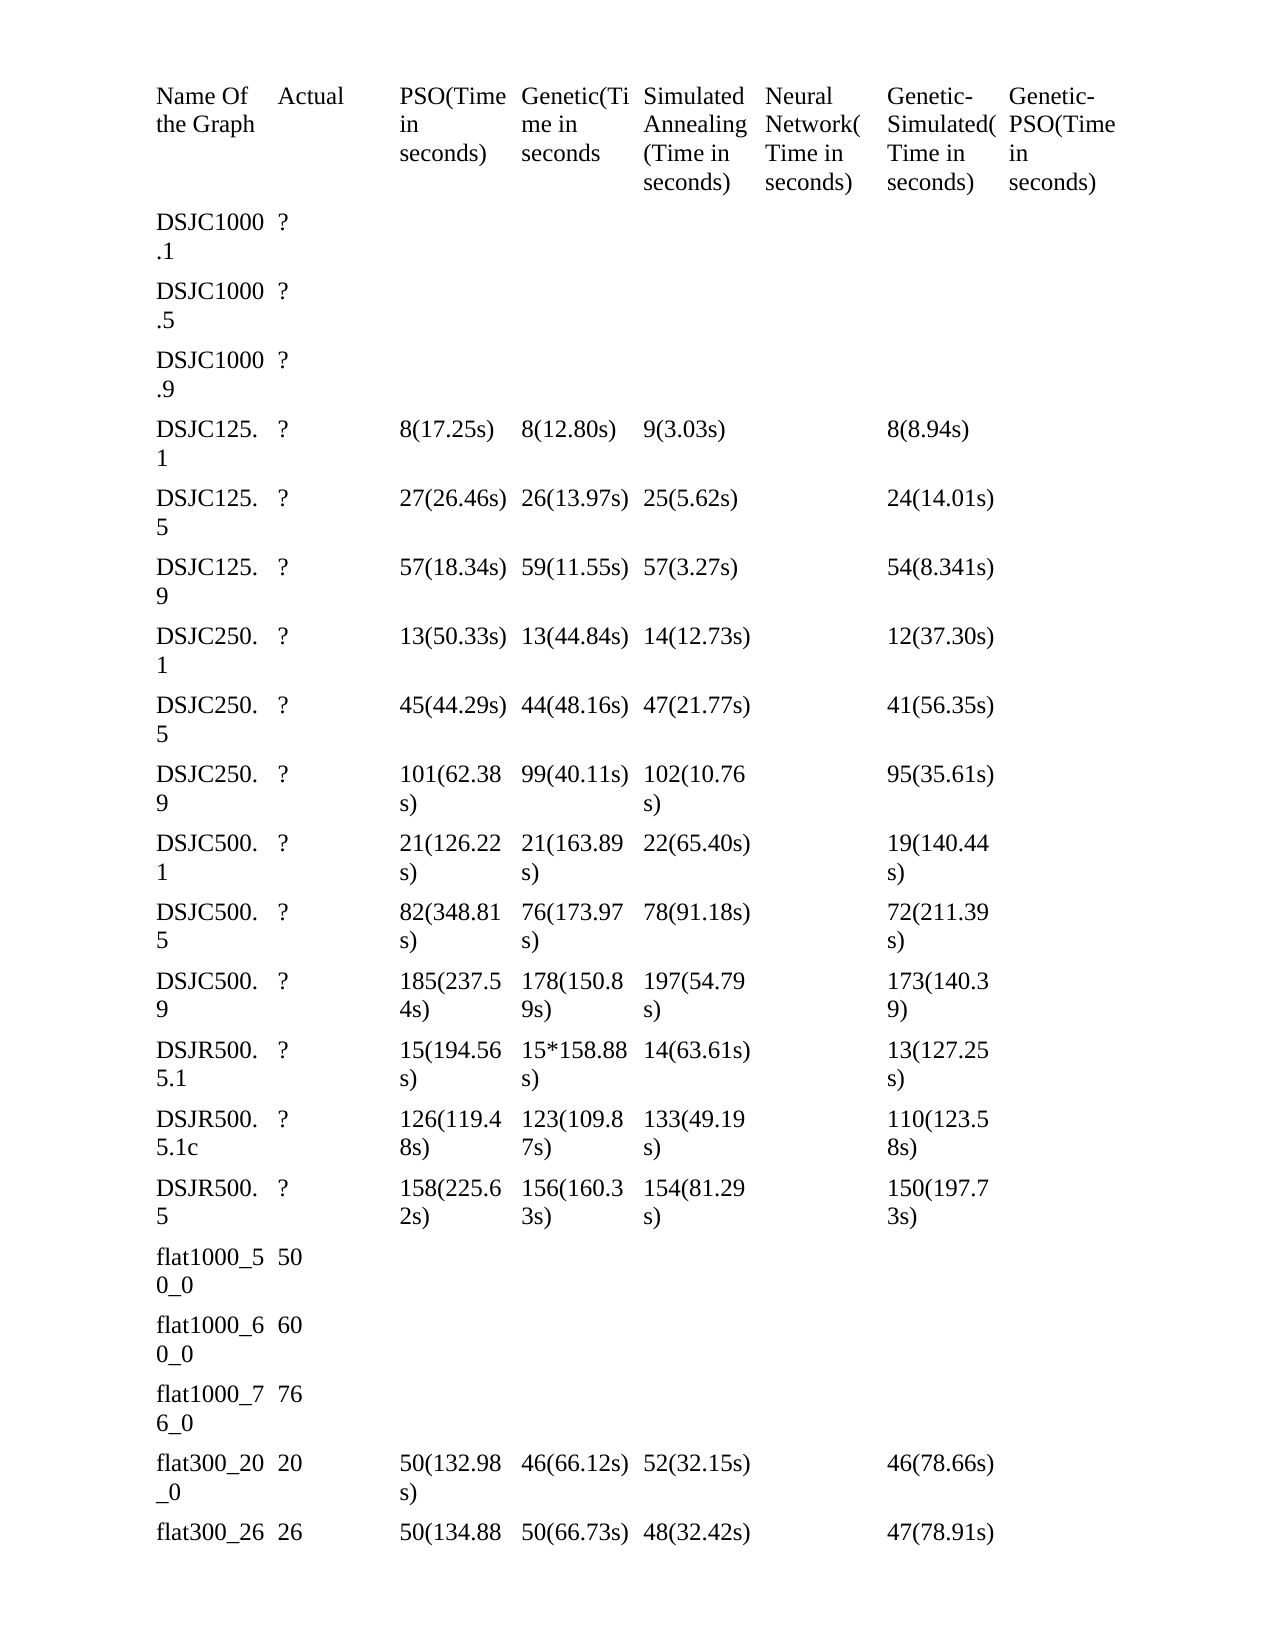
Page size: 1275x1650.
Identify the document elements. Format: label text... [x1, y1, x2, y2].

table_cell DSJR500.5 [150, 1167, 272, 1236]
table_cell [881, 1236, 1003, 1305]
table_cell 13(127.25s) [881, 1029, 1003, 1098]
table_cell ? [272, 270, 394, 339]
table_cell [516, 1305, 637, 1374]
table_header PSO(Time in seconds) [394, 75, 516, 201]
table_cell [1003, 270, 1125, 339]
table_cell 60 [272, 1305, 394, 1374]
table_cell [1003, 1374, 1125, 1443]
table_cell [759, 201, 881, 270]
table_cell 46(66.12s) [516, 1443, 637, 1512]
table_cell [759, 1443, 881, 1512]
table_cell 27(26.46s) [394, 477, 516, 546]
table_cell 57(18.34s) [394, 546, 516, 615]
table_cell 123(109.87s) [516, 1098, 637, 1167]
table_cell 24(14.01s) [881, 477, 1003, 546]
table_cell [759, 1512, 881, 1552]
table_cell ? [272, 753, 394, 822]
table_cell [759, 891, 881, 960]
table_cell [759, 1098, 881, 1167]
table_cell [1003, 1098, 1125, 1167]
table_header Neural Network(Time in seconds) [759, 75, 881, 201]
table_cell 41(56.35s) [881, 684, 1003, 753]
table_header Actual [272, 75, 394, 201]
table_header Simulated Annealing(Time in seconds) [638, 75, 759, 201]
table_cell 45(44.29s) [394, 684, 516, 753]
table_cell 21(163.89s) [516, 822, 637, 891]
table_cell [1003, 822, 1125, 891]
table_cell ? [272, 822, 394, 891]
table_cell flat300_26 [150, 1512, 272, 1552]
table_cell [1003, 891, 1125, 960]
table_cell 52(32.15s) [638, 1443, 759, 1512]
table_cell [759, 339, 881, 408]
table_cell 150(197.73s) [881, 1167, 1003, 1236]
table_cell [516, 201, 637, 270]
table_cell 197(54.79s) [638, 960, 759, 1029]
table_cell [1003, 1305, 1125, 1374]
table_cell [759, 822, 881, 891]
table_cell 50 [272, 1236, 394, 1305]
table_cell [881, 339, 1003, 408]
table_cell 50(134.88 [394, 1512, 516, 1552]
table_cell [759, 270, 881, 339]
table_cell 14(63.61s) [638, 1029, 759, 1098]
table_cell flat1000_60_0 [150, 1305, 272, 1374]
table_cell [881, 270, 1003, 339]
table_cell 99(40.11s) [516, 753, 637, 822]
table_cell ? [272, 891, 394, 960]
table_cell 46(78.66s) [881, 1443, 1003, 1512]
table_cell ? [272, 477, 394, 546]
table_cell [759, 546, 881, 615]
table_cell 13(50.33s) [394, 615, 516, 684]
table_cell [638, 1374, 759, 1443]
table_header Genetic-PSO(Time in seconds) [1003, 75, 1125, 201]
table_cell [759, 477, 881, 546]
table_cell 26 [272, 1512, 394, 1552]
table_cell [759, 960, 881, 1029]
table_cell 44(48.16s) [516, 684, 637, 753]
table_cell [1003, 753, 1125, 822]
table_cell [1003, 339, 1125, 408]
table_cell [1003, 201, 1125, 270]
table_cell [516, 270, 637, 339]
table_cell [1003, 546, 1125, 615]
table_cell 15(194.56s) [394, 1029, 516, 1098]
table_cell 20 [272, 1443, 394, 1512]
table_cell [394, 1305, 516, 1374]
table_cell 25(5.62s) [638, 477, 759, 546]
table_cell [638, 1236, 759, 1305]
table_cell 47(78.91s) [881, 1512, 1003, 1552]
table_cell [1003, 1236, 1125, 1305]
table_cell [516, 1374, 637, 1443]
table_cell [1003, 1512, 1125, 1552]
table_cell DSJC250.5 [150, 684, 272, 753]
table_cell 21(126.22s) [394, 822, 516, 891]
table_cell [881, 1374, 1003, 1443]
table_cell DSJC500.5 [150, 891, 272, 960]
table_cell 110(123.58s) [881, 1098, 1003, 1167]
table_cell [759, 615, 881, 684]
table_cell 158(225.62s) [394, 1167, 516, 1236]
table_cell DSJC1000.9 [150, 339, 272, 408]
table_cell [1003, 684, 1125, 753]
table_cell DSJR500.5.1c [150, 1098, 272, 1167]
table_cell [881, 201, 1003, 270]
table_cell [394, 1236, 516, 1305]
table_cell 154(81.29s) [638, 1167, 759, 1236]
table_cell 76 [272, 1374, 394, 1443]
table_cell [638, 270, 759, 339]
table_cell 59(11.55s) [516, 546, 637, 615]
table_cell 82(348.81s) [394, 891, 516, 960]
table_header Name Of the Graph [150, 75, 272, 201]
table_cell [394, 270, 516, 339]
table_cell ? [272, 960, 394, 1029]
table_cell 156(160.33s) [516, 1167, 637, 1236]
table_cell [1003, 960, 1125, 1029]
table_cell 14(12.73s) [638, 615, 759, 684]
table_cell 54(8.341s) [881, 546, 1003, 615]
table_header Genetic-Simulated(Time in seconds) [881, 75, 1003, 201]
table_cell [638, 339, 759, 408]
table_cell DSJC250.9 [150, 753, 272, 822]
table_cell [1003, 477, 1125, 546]
table_cell 8(17.25s) [394, 408, 516, 477]
table_cell flat300_20_0 [150, 1443, 272, 1512]
table_cell [638, 201, 759, 270]
table_cell 102(10.76s) [638, 753, 759, 822]
table_cell 173(140.39) [881, 960, 1003, 1029]
table_cell [759, 753, 881, 822]
table_cell [394, 1374, 516, 1443]
table_cell [1003, 1443, 1125, 1512]
table_cell DSJC1000.5 [150, 270, 272, 339]
table_cell [394, 339, 516, 408]
table_cell 50(132.98s) [394, 1443, 516, 1512]
table_cell [1003, 1029, 1125, 1098]
table_cell [516, 1236, 637, 1305]
table_cell 178(150.89s) [516, 960, 637, 1029]
table_cell ? [272, 1029, 394, 1098]
table_cell DSJC125.5 [150, 477, 272, 546]
table_cell DSJC500.9 [150, 960, 272, 1029]
table_cell [759, 408, 881, 477]
table_cell 50(66.73s) [516, 1512, 637, 1552]
table_cell ? [272, 408, 394, 477]
table_cell flat1000_76_0 [150, 1374, 272, 1443]
table_cell [516, 339, 637, 408]
table_cell DSJR500.5.1 [150, 1029, 272, 1098]
table_cell ? [272, 1098, 394, 1167]
table_cell [394, 201, 516, 270]
table_cell DSJC250.1 [150, 615, 272, 684]
table_cell 126(119.48s) [394, 1098, 516, 1167]
table_cell ? [272, 339, 394, 408]
table_cell 133(49.19s) [638, 1098, 759, 1167]
table_cell 26(13.97s) [516, 477, 637, 546]
table_cell [638, 1305, 759, 1374]
table_cell [759, 1029, 881, 1098]
table_cell 22(65.40s) [638, 822, 759, 891]
table_cell DSJC500.1 [150, 822, 272, 891]
table_cell 8(8.94s) [881, 408, 1003, 477]
table_cell [1003, 615, 1125, 684]
table_cell DSJC125.9 [150, 546, 272, 615]
table_cell ? [272, 1167, 394, 1236]
table_cell ? [272, 201, 394, 270]
table_cell [759, 1305, 881, 1374]
table_cell [1003, 408, 1125, 477]
table_cell 19(140.44s) [881, 822, 1003, 891]
table_cell 13(44.84s) [516, 615, 637, 684]
table_cell 95(35.61s) [881, 753, 1003, 822]
table_cell ? [272, 684, 394, 753]
table_cell 47(21.77s) [638, 684, 759, 753]
table_cell 57(3.27s) [638, 546, 759, 615]
table_cell [759, 1236, 881, 1305]
table_cell 185(237.54s) [394, 960, 516, 1029]
table_cell 76(173.97s) [516, 891, 637, 960]
table_cell 101(62.38s) [394, 753, 516, 822]
table_cell 15*158.88s) [516, 1029, 637, 1098]
table_cell [1003, 1167, 1125, 1236]
table_cell [759, 684, 881, 753]
table_cell 72(211.39s) [881, 891, 1003, 960]
table_cell 9(3.03s) [638, 408, 759, 477]
table_cell ? [272, 615, 394, 684]
table_cell [759, 1167, 881, 1236]
table_cell flat1000_50_0 [150, 1236, 272, 1305]
table_cell DSJC1000.1 [150, 201, 272, 270]
table_cell 48(32.42s) [638, 1512, 759, 1552]
table_cell 8(12.80s) [516, 408, 637, 477]
table_cell DSJC125.1 [150, 408, 272, 477]
table_header Genetic(Time in seconds [516, 75, 637, 201]
table_cell 78(91.18s) [638, 891, 759, 960]
table_cell ? [272, 546, 394, 615]
table_cell 12(37.30s) [881, 615, 1003, 684]
table_cell [881, 1305, 1003, 1374]
table_cell [759, 1374, 881, 1443]
